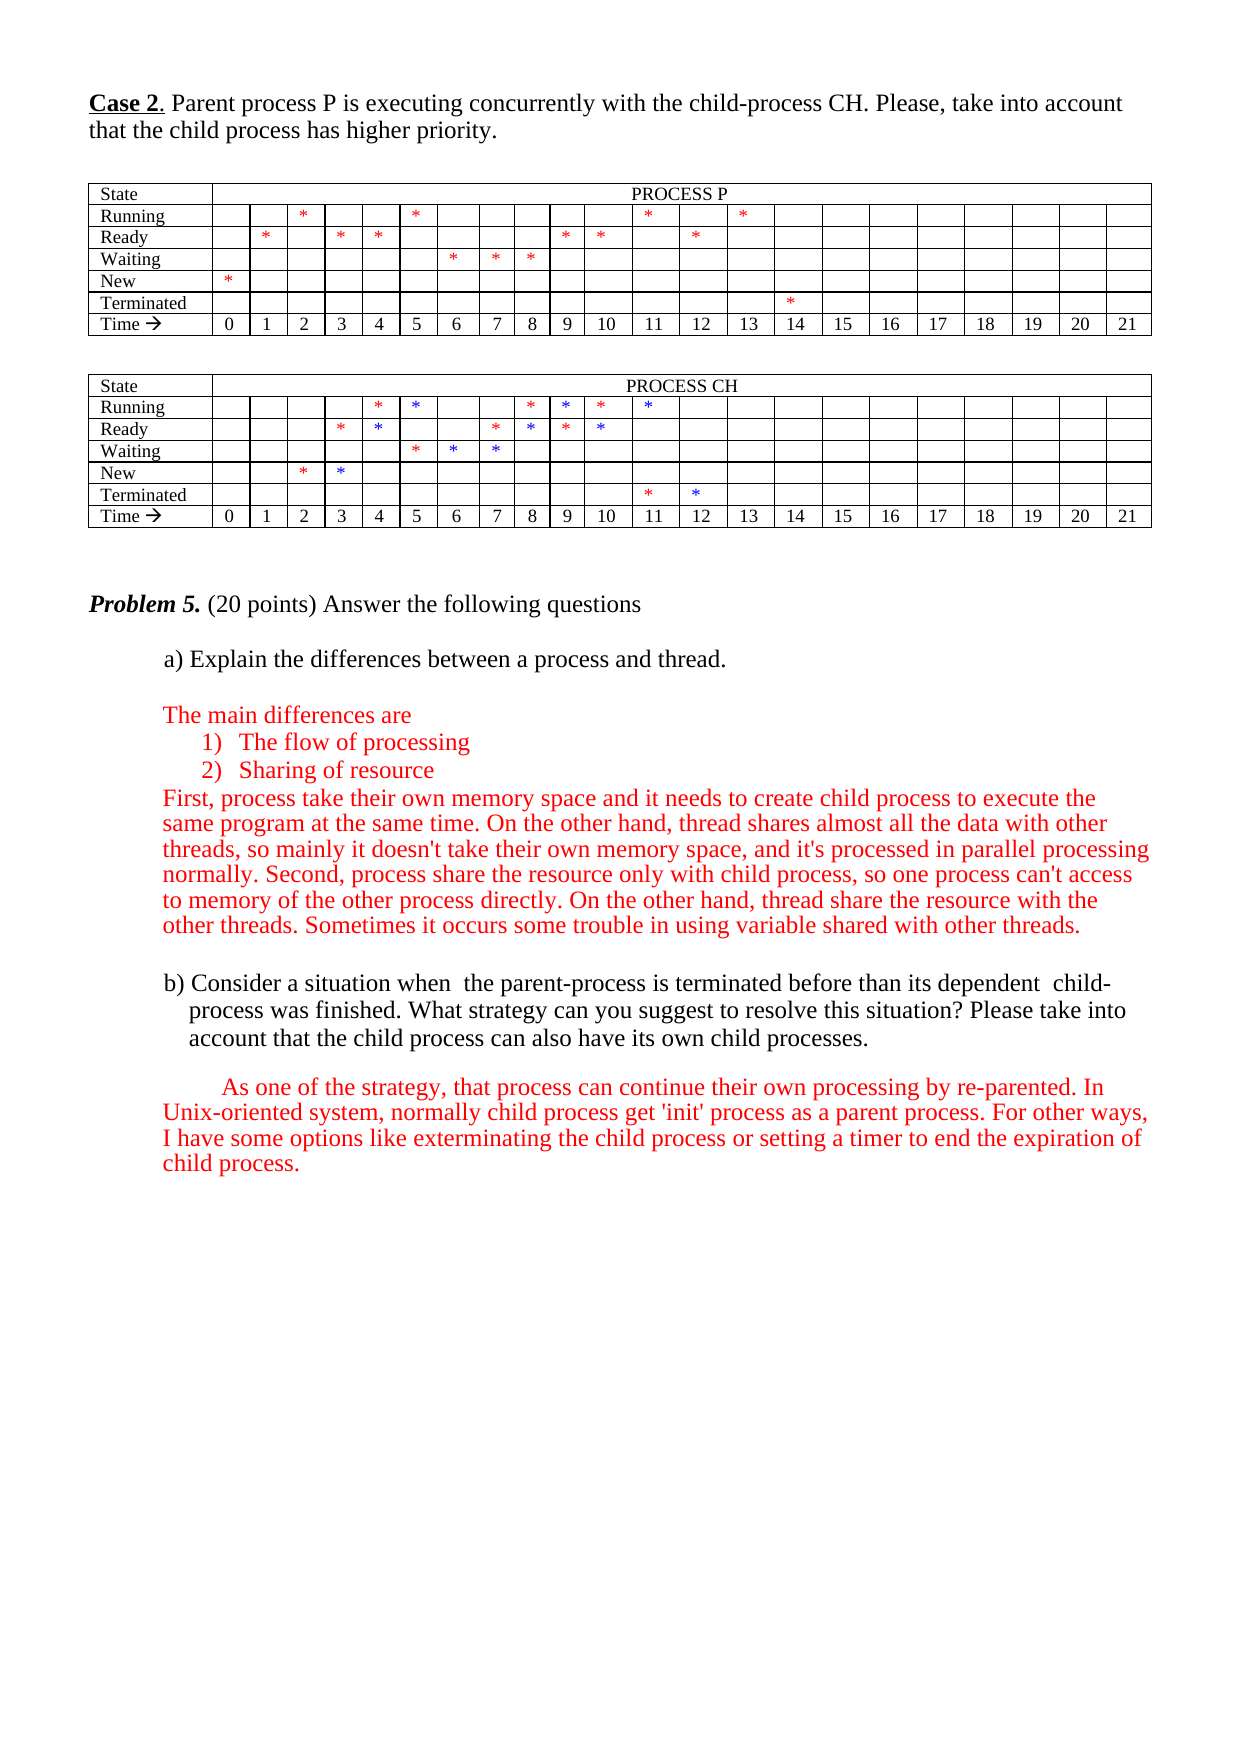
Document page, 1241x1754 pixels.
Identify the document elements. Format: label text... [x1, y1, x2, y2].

table_cell [551, 484, 584, 505]
table_cell 1 [251, 506, 287, 527]
table_cell [251, 463, 287, 483]
table_cell [1107, 293, 1151, 313]
table_cell [363, 205, 399, 226]
table_cell [1013, 463, 1059, 483]
table_cell [1107, 227, 1151, 248]
table_cell [965, 293, 1012, 313]
table_cell 6 [438, 506, 479, 527]
table_cell [213, 441, 249, 461]
table_cell * [551, 419, 584, 440]
table_cell * [585, 419, 632, 440]
table_cell [1013, 271, 1059, 291]
table_cell New [89, 463, 212, 483]
table_cell [401, 227, 437, 248]
table_cell [775, 441, 822, 461]
table_cell [775, 249, 822, 269]
table_cell [480, 227, 514, 248]
table_cell [585, 484, 632, 505]
table_cell [213, 419, 249, 440]
table_cell [288, 397, 324, 418]
table_cell [288, 441, 324, 461]
table_cell [728, 441, 774, 461]
table_cell [823, 463, 869, 483]
table_cell [680, 463, 727, 483]
table_cell [515, 271, 549, 291]
table_cell * [288, 205, 324, 226]
list Sharing of resource [201, 756, 1151, 784]
table_cell [1060, 484, 1106, 505]
table_cell [728, 463, 774, 483]
table_cell * [401, 397, 437, 418]
table_cell [401, 293, 437, 313]
table_cell [823, 484, 869, 505]
table_cell 9 [551, 506, 584, 527]
table_cell 3 [326, 314, 362, 335]
table_cell * [585, 397, 632, 418]
table_cell [918, 441, 964, 461]
table_cell [480, 205, 514, 226]
table_cell * [401, 205, 437, 226]
table_cell [1060, 419, 1106, 440]
table_cell 7 [480, 506, 514, 527]
table_cell * [551, 227, 584, 248]
table_cell [965, 463, 1012, 483]
table_cell [870, 205, 917, 226]
table_cell * [480, 419, 514, 440]
table_cell [965, 397, 1012, 418]
table_cell [823, 205, 869, 226]
table_cell [1107, 419, 1151, 440]
table_cell 10 [585, 314, 632, 335]
table_cell [251, 441, 287, 461]
table_cell [1107, 463, 1151, 483]
table_cell 14 [775, 506, 822, 527]
table_cell 5 [401, 314, 437, 335]
table_cell [918, 484, 964, 505]
table_cell * [633, 484, 679, 505]
table_cell [515, 484, 549, 505]
table_cell [1013, 205, 1059, 226]
table_cell [480, 463, 514, 483]
table_cell [870, 271, 917, 291]
table_cell [288, 271, 324, 291]
table_cell [251, 293, 287, 313]
table_cell 16 [870, 314, 917, 335]
table_cell [363, 293, 399, 313]
table_cell [213, 205, 249, 226]
table_cell [251, 205, 287, 226]
table_cell 2 [288, 506, 324, 527]
table_cell [1013, 419, 1059, 440]
table_cell [585, 293, 632, 313]
table_cell [633, 463, 679, 483]
table_cell [1107, 441, 1151, 461]
table_cell [551, 441, 584, 461]
table_cell 11 [633, 506, 679, 527]
text As one of the strategy, that process can continue their own processing by re-parented. In Unix-oriented system, normally child process get 'init' process as a parent process. For other ways, I have some options like exterminating the child process or setting a timer to end the expiration of child process. [162, 1073, 1151, 1177]
table_cell [680, 419, 727, 440]
list Consider a situation when the parent-process is terminated before than its dependent child-process was finished. What strategy can you suggest to resolve this situation? Please take into account that the child process can also have its own child processes. [164, 969, 1151, 1052]
table_cell [401, 419, 437, 440]
table_cell [438, 293, 479, 313]
table_cell [775, 397, 822, 418]
table_cell [480, 293, 514, 313]
table_cell [213, 249, 249, 269]
table_cell [213, 397, 249, 418]
table_cell [585, 249, 632, 269]
table_cell 14 [775, 314, 822, 335]
table_cell [823, 249, 869, 269]
table_cell [438, 397, 479, 418]
table_cell * [680, 484, 727, 505]
table_cell 4 [363, 314, 399, 335]
table_cell [251, 271, 287, 291]
table_cell [680, 205, 727, 226]
table_cell * [515, 397, 549, 418]
table_cell 1 [251, 314, 287, 335]
table_cell Waiting [89, 441, 212, 461]
table_cell [965, 271, 1012, 291]
table_cell * [363, 419, 399, 440]
table_cell [965, 441, 1012, 461]
table_cell [1013, 397, 1059, 418]
table_cell [1060, 271, 1106, 291]
table_cell * [326, 463, 362, 483]
table_cell [870, 441, 917, 461]
table_cell [251, 484, 287, 505]
table_cell 0 [213, 506, 249, 527]
table_cell [515, 227, 549, 248]
table_cell * [551, 397, 584, 418]
table_cell [585, 205, 632, 226]
table_cell * [515, 249, 549, 269]
table_cell [326, 397, 362, 418]
table_cell [728, 484, 774, 505]
table_cell [326, 249, 362, 269]
table_cell [515, 463, 549, 483]
table_cell 8 [515, 506, 549, 527]
table_cell [438, 227, 479, 248]
table_cell [251, 419, 287, 440]
table_cell [965, 484, 1012, 505]
table_cell [515, 293, 549, 313]
table_cell * [288, 463, 324, 483]
table_cell [633, 441, 679, 461]
table_cell 10 [585, 506, 632, 527]
table_cell [680, 271, 727, 291]
table_cell [633, 293, 679, 313]
table_cell Terminated [89, 484, 212, 505]
table_cell [918, 205, 964, 226]
table_cell * [438, 441, 479, 461]
table_cell [1107, 271, 1151, 291]
table_cell [1060, 397, 1106, 418]
table_cell * [680, 227, 727, 248]
table_cell [363, 484, 399, 505]
table_cell [551, 249, 584, 269]
table_cell 15 [823, 314, 869, 335]
table_cell * [633, 397, 679, 418]
table_cell [633, 419, 679, 440]
table_cell 13 [728, 506, 774, 527]
table_cell [633, 249, 679, 269]
table_cell [823, 419, 869, 440]
table_cell Ready [89, 227, 212, 248]
table_cell 15 [823, 506, 869, 527]
table_cell 6 [438, 314, 479, 335]
table_cell [401, 249, 437, 269]
table_cell [401, 463, 437, 483]
table_cell 21 [1107, 506, 1151, 527]
table_cell 9 [551, 314, 584, 335]
table_cell [965, 249, 1012, 269]
table_cell [585, 441, 632, 461]
table_cell Running [89, 397, 212, 418]
table_cell * [213, 271, 249, 291]
text First, process take their own memory space and it needs to create child process to execute the same program at the same time. On the other hand, thread shares almost all the data with other threads, so mainly it doesn't take their own memory space, and it's processed in parallel processing normally. Second, process share the resource only with child process, so one process can't access to memory of the other process directly. On the other hand, thread share the resource with the other threads. Sometimes it occurs some trouble in using variable shared with other threads. [162, 784, 1151, 939]
table_cell [1060, 227, 1106, 248]
table_cell Running [89, 205, 212, 226]
table_cell [918, 397, 964, 418]
table_cell [1013, 441, 1059, 461]
table_cell Time  [89, 506, 212, 527]
table_cell [728, 271, 774, 291]
table_cell [728, 397, 774, 418]
table_cell [438, 271, 479, 291]
table_cell 16 [870, 506, 917, 527]
table_cell [326, 293, 362, 313]
table_cell [1013, 293, 1059, 313]
table_cell New [89, 271, 212, 291]
table_cell [728, 293, 774, 313]
table_cell [363, 249, 399, 269]
table_cell 2 [288, 314, 324, 335]
table_cell 12 [680, 506, 727, 527]
table_cell [728, 419, 774, 440]
table_cell [1060, 249, 1106, 269]
table_cell [870, 484, 917, 505]
table_cell [551, 271, 584, 291]
table_cell [401, 271, 437, 291]
table_cell [585, 463, 632, 483]
table_cell 18 [965, 506, 1012, 527]
table_cell [870, 419, 917, 440]
table_cell [728, 249, 774, 269]
table_cell [480, 271, 514, 291]
table_cell 11 [633, 314, 679, 335]
table_cell [680, 293, 727, 313]
table_cell [1060, 463, 1106, 483]
table_cell Time  [89, 314, 212, 335]
table_cell * [363, 397, 399, 418]
table_cell [288, 484, 324, 505]
table_cell Terminated [89, 293, 212, 313]
text Problem 5. (20 points) Answer the following questions [89, 590, 1151, 618]
table_cell 21 [1107, 314, 1151, 335]
table_cell * [480, 249, 514, 269]
table_cell 20 [1060, 314, 1106, 335]
table_cell [918, 419, 964, 440]
table_cell 0 [213, 314, 249, 335]
table_cell 17 [918, 506, 964, 527]
table_cell [680, 441, 727, 461]
table_cell [775, 484, 822, 505]
table_cell [728, 227, 774, 248]
table_cell [918, 227, 964, 248]
table_cell [438, 419, 479, 440]
table_cell * [363, 227, 399, 248]
table_cell [870, 463, 917, 483]
table_cell [823, 397, 869, 418]
table_header State [89, 184, 212, 204]
table_cell [1013, 227, 1059, 248]
table_cell [823, 293, 869, 313]
table_cell [438, 463, 479, 483]
table_cell [551, 205, 584, 226]
table_cell [1060, 205, 1106, 226]
table_cell 19 [1013, 314, 1059, 335]
table_cell * [515, 419, 549, 440]
table_cell [213, 293, 249, 313]
table_cell [1107, 397, 1151, 418]
table_cell [918, 249, 964, 269]
table_cell [918, 293, 964, 313]
table_cell [251, 397, 287, 418]
list Explain the differences between a process and thread. [164, 645, 1151, 673]
table_cell [918, 271, 964, 291]
table_cell [965, 227, 1012, 248]
table_cell [965, 419, 1012, 440]
table_cell [1107, 484, 1151, 505]
table_cell [633, 227, 679, 248]
table_cell [401, 484, 437, 505]
table_cell 12 [680, 314, 727, 335]
table_cell [480, 397, 514, 418]
table_cell [870, 249, 917, 269]
table_cell [326, 205, 362, 226]
table_header PROCESS CH [213, 375, 1151, 396]
table_cell * [401, 441, 437, 461]
table_cell [870, 293, 917, 313]
table_cell [775, 419, 822, 440]
table_cell [326, 484, 362, 505]
table_cell [551, 463, 584, 483]
table_cell [775, 271, 822, 291]
table_cell * [728, 205, 774, 226]
table_cell [1060, 441, 1106, 461]
table_cell [775, 463, 822, 483]
table_cell [438, 205, 479, 226]
table_cell [326, 441, 362, 461]
table_cell [823, 271, 869, 291]
text The main differences are [89, 701, 1151, 728]
table_cell [1107, 249, 1151, 269]
table_cell [870, 397, 917, 418]
table_cell Waiting [89, 249, 212, 269]
table_cell [213, 463, 249, 483]
table_cell 8 [515, 314, 549, 335]
table_cell [680, 249, 727, 269]
table_cell 4 [363, 506, 399, 527]
table_cell [1013, 249, 1059, 269]
table_cell [515, 441, 549, 461]
table_cell Ready [89, 419, 212, 440]
table_cell [213, 484, 249, 505]
table_cell * [438, 249, 479, 269]
table_cell [288, 249, 324, 269]
table_cell 13 [728, 314, 774, 335]
table_cell [363, 463, 399, 483]
table_cell [775, 205, 822, 226]
table_cell [551, 293, 584, 313]
list The flow of processing [201, 728, 1151, 756]
table_cell [823, 227, 869, 248]
table_cell 18 [965, 314, 1012, 335]
table_cell [918, 463, 964, 483]
table_cell [1060, 293, 1106, 313]
table_cell * [480, 441, 514, 461]
table_cell [213, 227, 249, 248]
text Case 2. Parent process P is executing concurrently with the child-process CH. Please, take into account that the child process has higher priority. [89, 89, 1151, 144]
table_cell [288, 419, 324, 440]
table_cell [585, 271, 632, 291]
table_cell * [251, 227, 287, 248]
table_cell 7 [480, 314, 514, 335]
table_header State [89, 375, 212, 396]
table_cell [251, 249, 287, 269]
table_cell * [633, 205, 679, 226]
table_cell 3 [326, 506, 362, 527]
table_cell [515, 205, 549, 226]
table_cell [288, 293, 324, 313]
table_cell [363, 271, 399, 291]
table_cell * [585, 227, 632, 248]
table_cell [823, 441, 869, 461]
table_cell * [326, 419, 362, 440]
table_cell [438, 484, 479, 505]
table_cell 20 [1060, 506, 1106, 527]
table_cell [363, 441, 399, 461]
table_cell [870, 227, 917, 248]
table_cell 5 [401, 506, 437, 527]
table_cell * [775, 293, 822, 313]
table_cell [965, 205, 1012, 226]
table_cell [633, 271, 679, 291]
table_cell [775, 227, 822, 248]
table_cell [288, 227, 324, 248]
table_header PROCESS P [213, 184, 1151, 204]
table_cell [1013, 484, 1059, 505]
table_cell [480, 484, 514, 505]
table_cell [1107, 205, 1151, 226]
table_cell * [326, 227, 362, 248]
table_cell [680, 397, 727, 418]
table_cell 19 [1013, 506, 1059, 527]
table_cell [326, 271, 362, 291]
table_cell 17 [918, 314, 964, 335]
